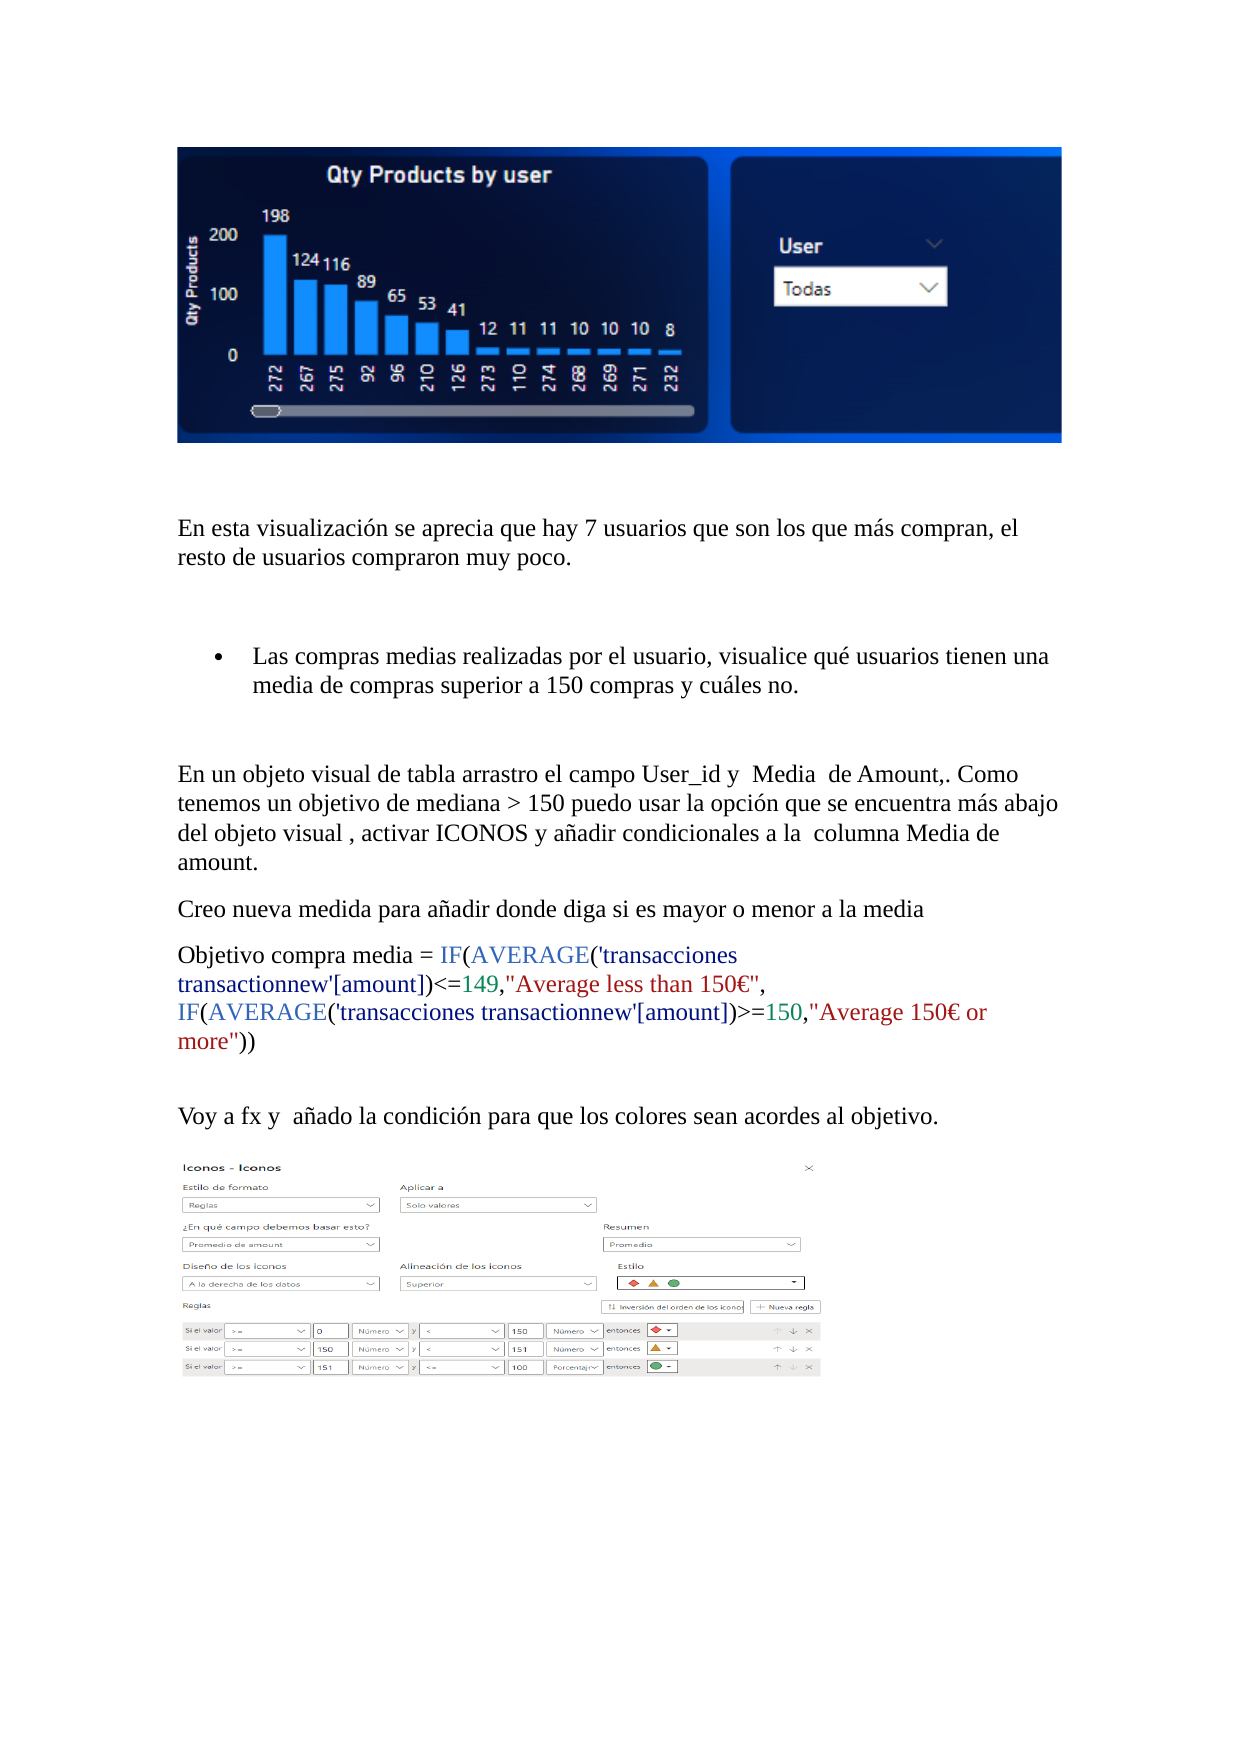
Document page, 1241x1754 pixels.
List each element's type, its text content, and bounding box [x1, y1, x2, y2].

text En esta visualización se aprecia que hay 7 usuarios que son los que más compran, el resto de usuarios compraron muy poco. [177, 513, 1063, 571]
list Las compras medias realizadas por el usuario, visualice qué usuarios tienen una media de compras superior a 150 compras y cuáles no. [215, 641, 1063, 699]
text Objetivo compra media = IF(AVERAGE('transacciones transactionnew'[amount])<=149,"Average less than 150€", IF(AVERAGE('transacciones transactionnew'[amount])>=150,"Average 150€ or more")) [177, 940, 1063, 1055]
text Creo nueva medida para añadir donde diga si es mayor o menor a la media [177, 894, 1063, 922]
text En un objeto visual de tabla arrastro el campo User_id y Media de Amount,. Como tenemos un objetivo de mediana > 150 puedo usar la opción que se encuentra más abajo del objeto visual , activar ICONOS y añadir condicionales a la columna Media de amount. [177, 759, 1063, 876]
text Voy a fx y añado la condición para que los colores sean acordes al objetivo. [177, 1101, 1063, 1130]
